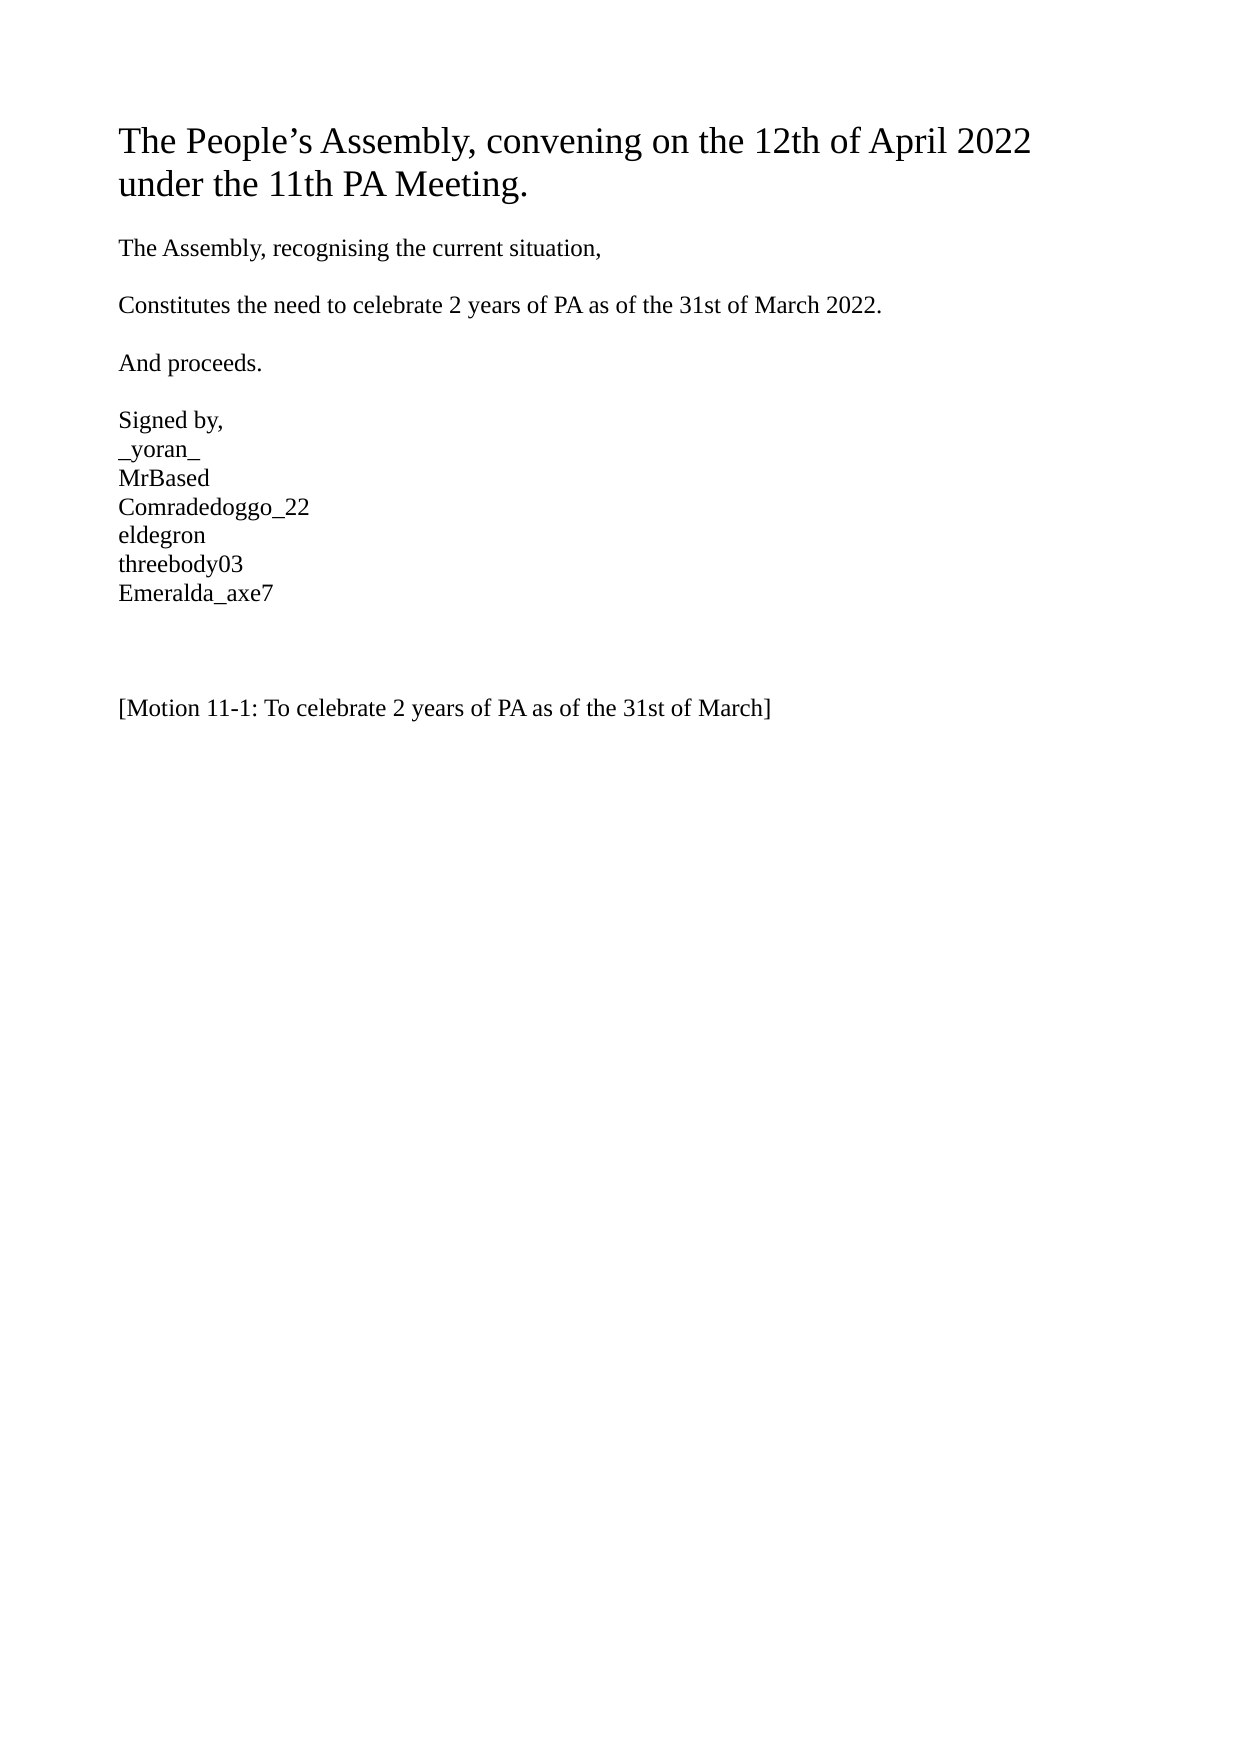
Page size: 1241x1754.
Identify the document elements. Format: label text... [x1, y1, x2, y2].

text Signed by, [118, 406, 1122, 434]
text threebody03 [118, 549, 1122, 578]
text MrBased [118, 463, 1122, 492]
text Emeralda_axe7 [118, 578, 1122, 607]
text Comradedoggo_22 [118, 492, 1122, 521]
text Constitutes the need to celebrate 2 years of PA as of the 31st of March 2022. [118, 291, 1122, 319]
text The Assembly, recognising the current situation, [118, 233, 1122, 262]
text [Motion 11-1: To celebrate 2 years of PA as of the 31st of March] [118, 693, 1122, 722]
text eldegron [118, 521, 1122, 549]
text And proceeds. [118, 348, 1122, 377]
text _yoran_ [118, 434, 1122, 463]
text The People’s Assembly, convening on the 12th of April 2022 under the 11th PA Meeting. [118, 118, 1122, 204]
